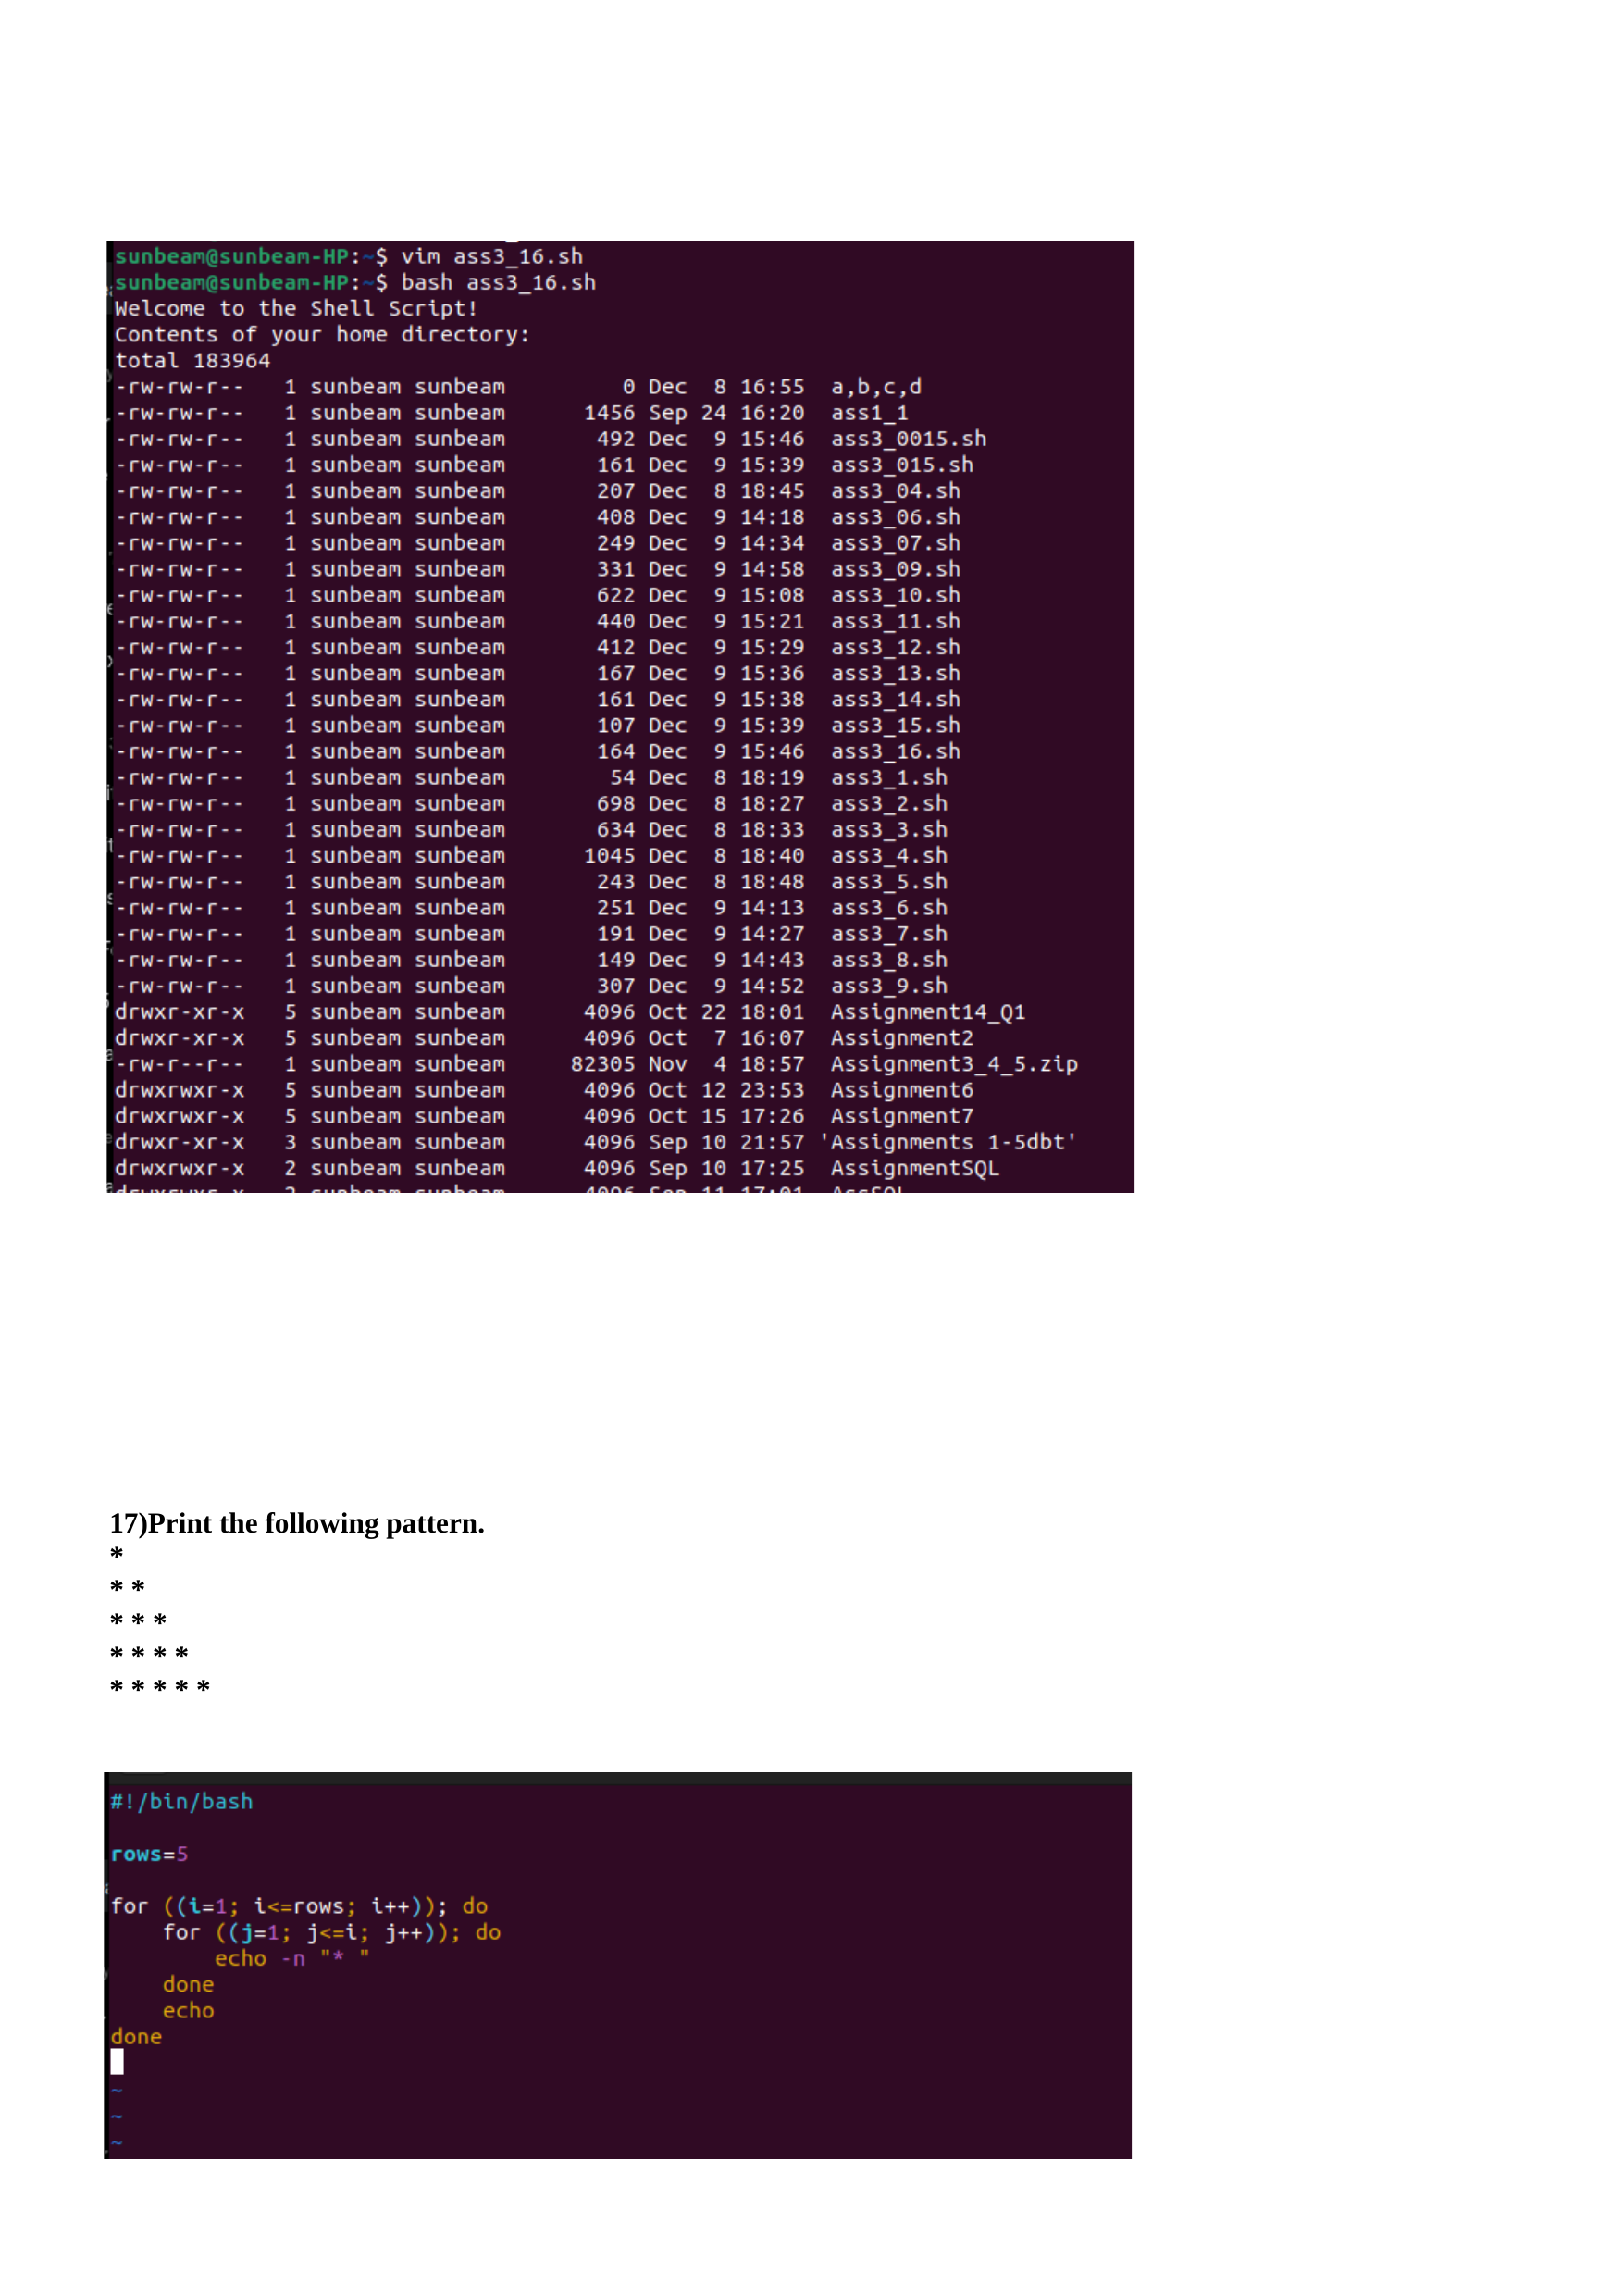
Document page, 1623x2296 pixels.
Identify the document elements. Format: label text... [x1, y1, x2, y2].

text 17)Print the following pattern. [109, 1506, 1514, 1539]
text * * * [109, 1606, 1514, 1639]
text * [109, 1539, 1514, 1572]
picture [104, 1772, 1133, 2159]
picture [106, 241, 1135, 1193]
text * * * * [109, 1639, 1514, 1672]
text * * * * * [109, 1672, 1514, 1706]
text * * [109, 1572, 1514, 1606]
